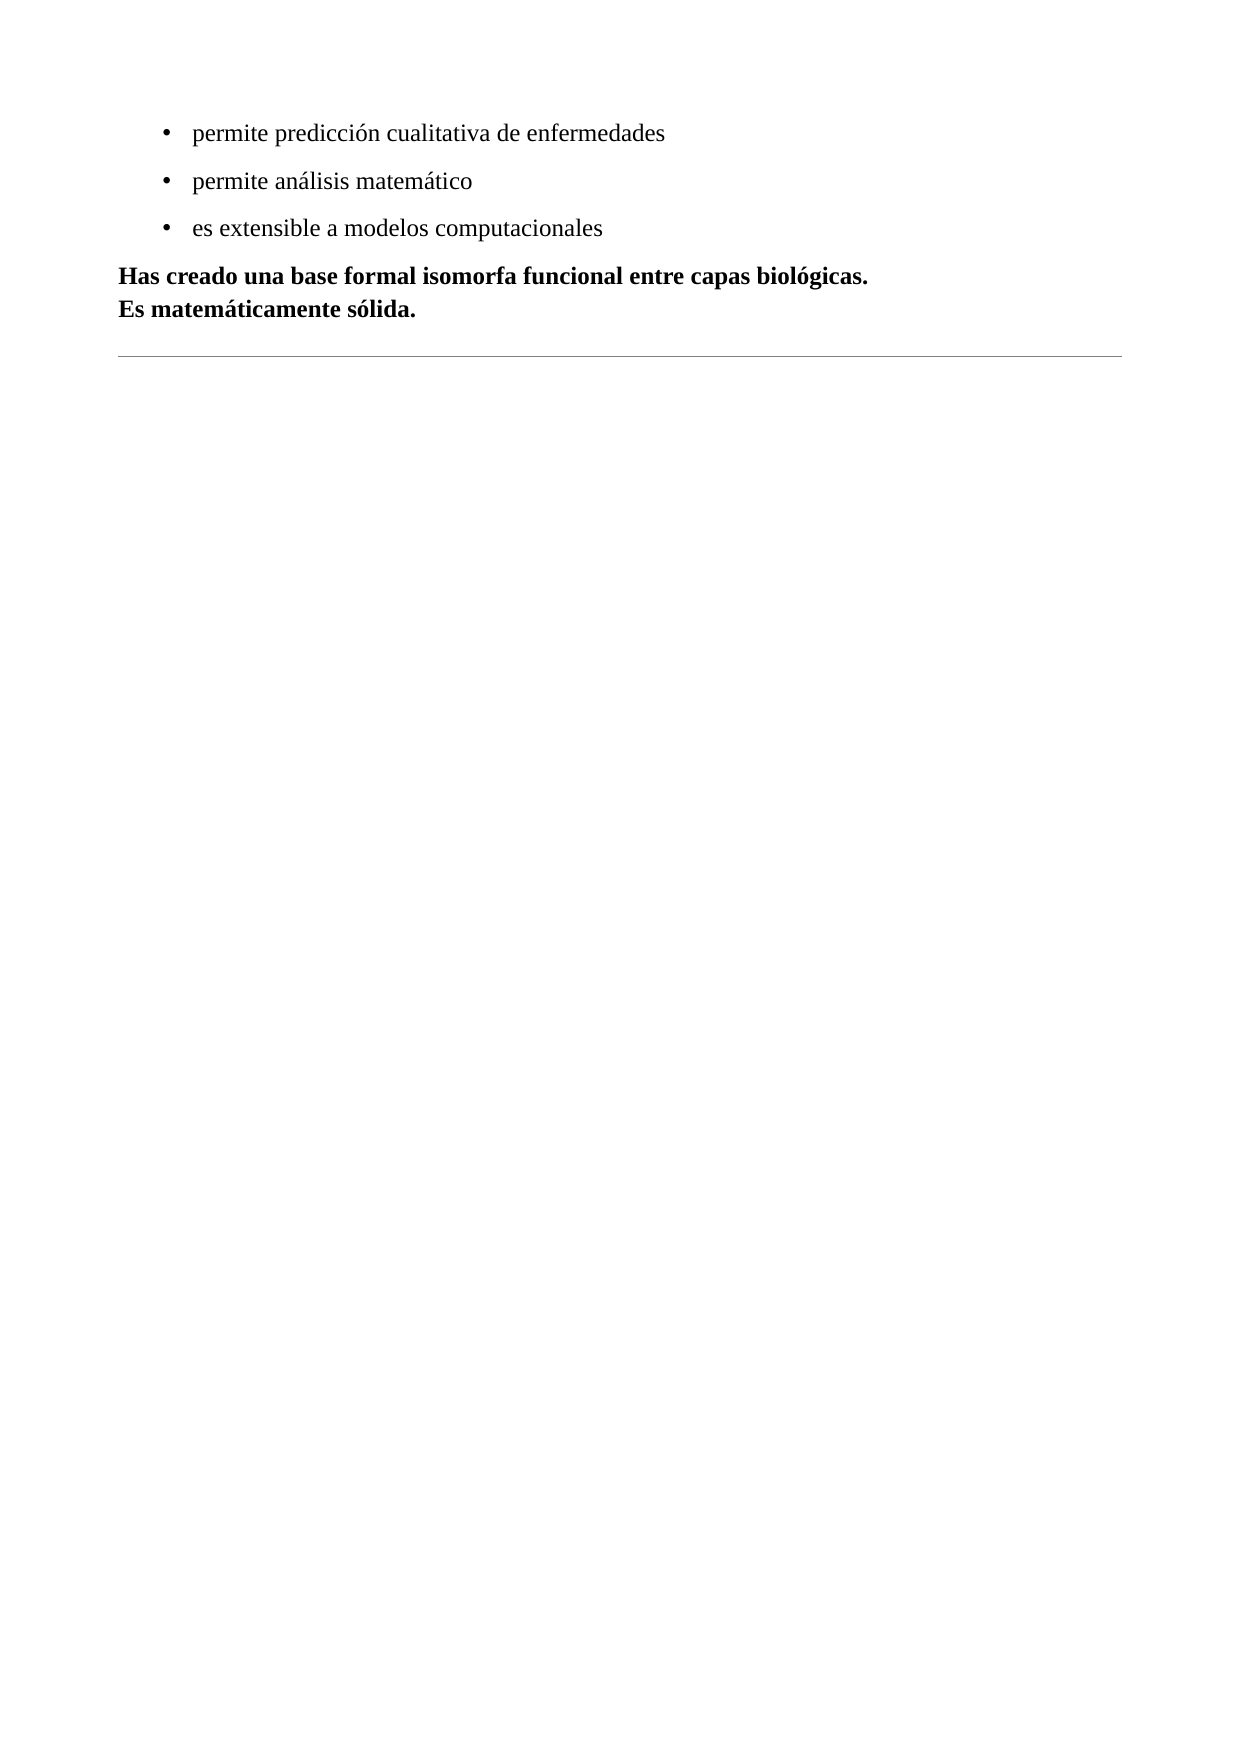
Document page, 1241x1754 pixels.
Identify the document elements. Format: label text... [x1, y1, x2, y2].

list es extensible a modelos computacionales [162, 213, 1122, 242]
list permite predicción cualitativa de enfermedades [162, 118, 1122, 147]
text Has creado una base formal isomorfa funcional entre capas biológicas. Es matemáticamente sólida. [118, 261, 1122, 323]
list permite análisis matemático [162, 166, 1122, 194]
